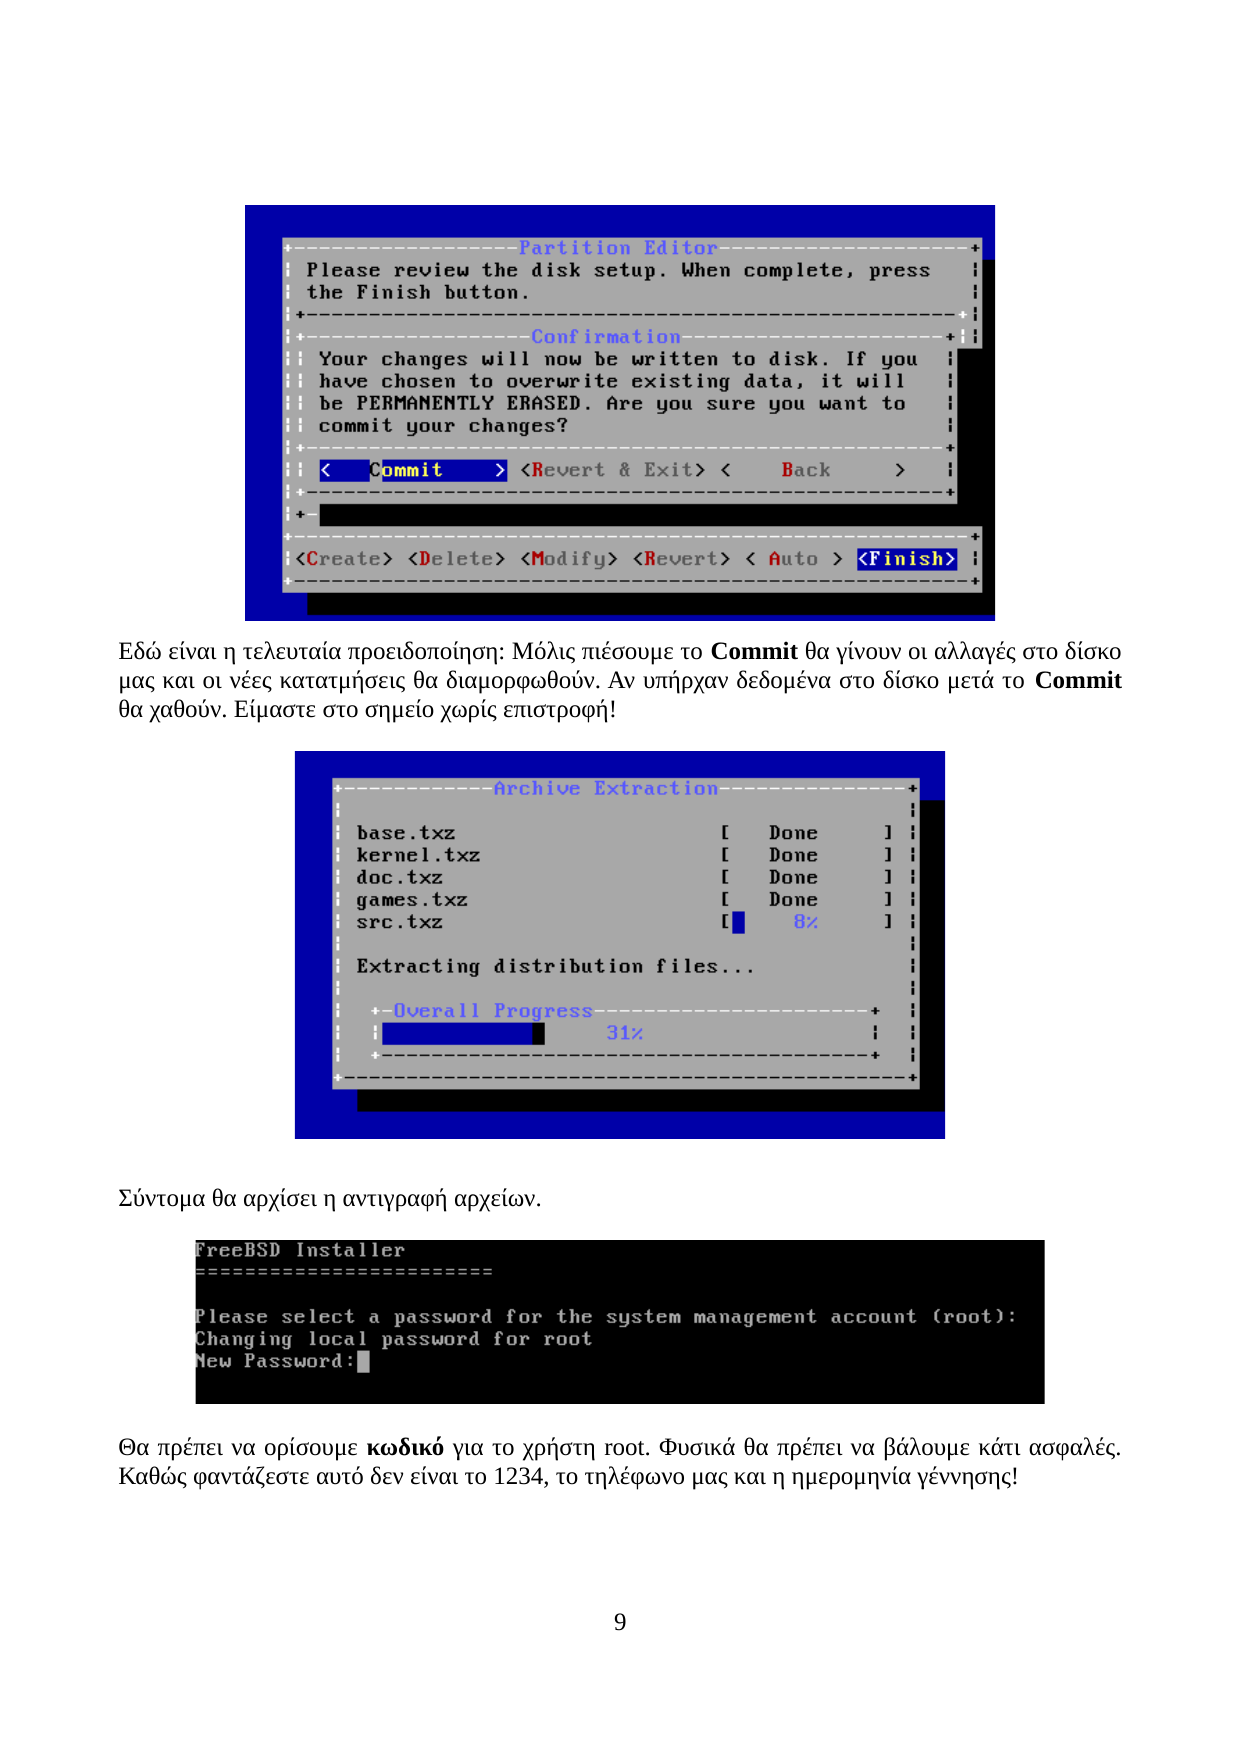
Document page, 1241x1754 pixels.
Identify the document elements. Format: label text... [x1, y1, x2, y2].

picture [245, 205, 995, 621]
text Σύντομα θα αρχίσει η αντιγραφή αρχείων. [118, 1183, 1122, 1211]
picture [195, 1240, 1045, 1404]
text Θα πρέπει να ορίσουμε κωδικό για το χρήστη root. Φυσικά θα πρέπει να βάλουμε κάτι ασφαλές. Καθώς φαντάζεστε αυτό δεν είναι το 1234, το τηλέφωνο μας και η ημερομηνία γέννησης! [118, 1432, 1122, 1490]
picture [294, 751, 946, 1139]
text Εδώ είναι η τελευταία προειδοποίηση: Μόλις πιέσουμε το Commit θα γίνουν οι αλλαγές στο δίσκο μας και οι νέες κατατμήσεις θα διαμορφωθούν. Αν υπήρχαν δεδομένα στο δίσκο μετά το Commit θα χαθούν. Είμαστε στο σημείο χωρίς επιστροφή! [118, 636, 1122, 723]
